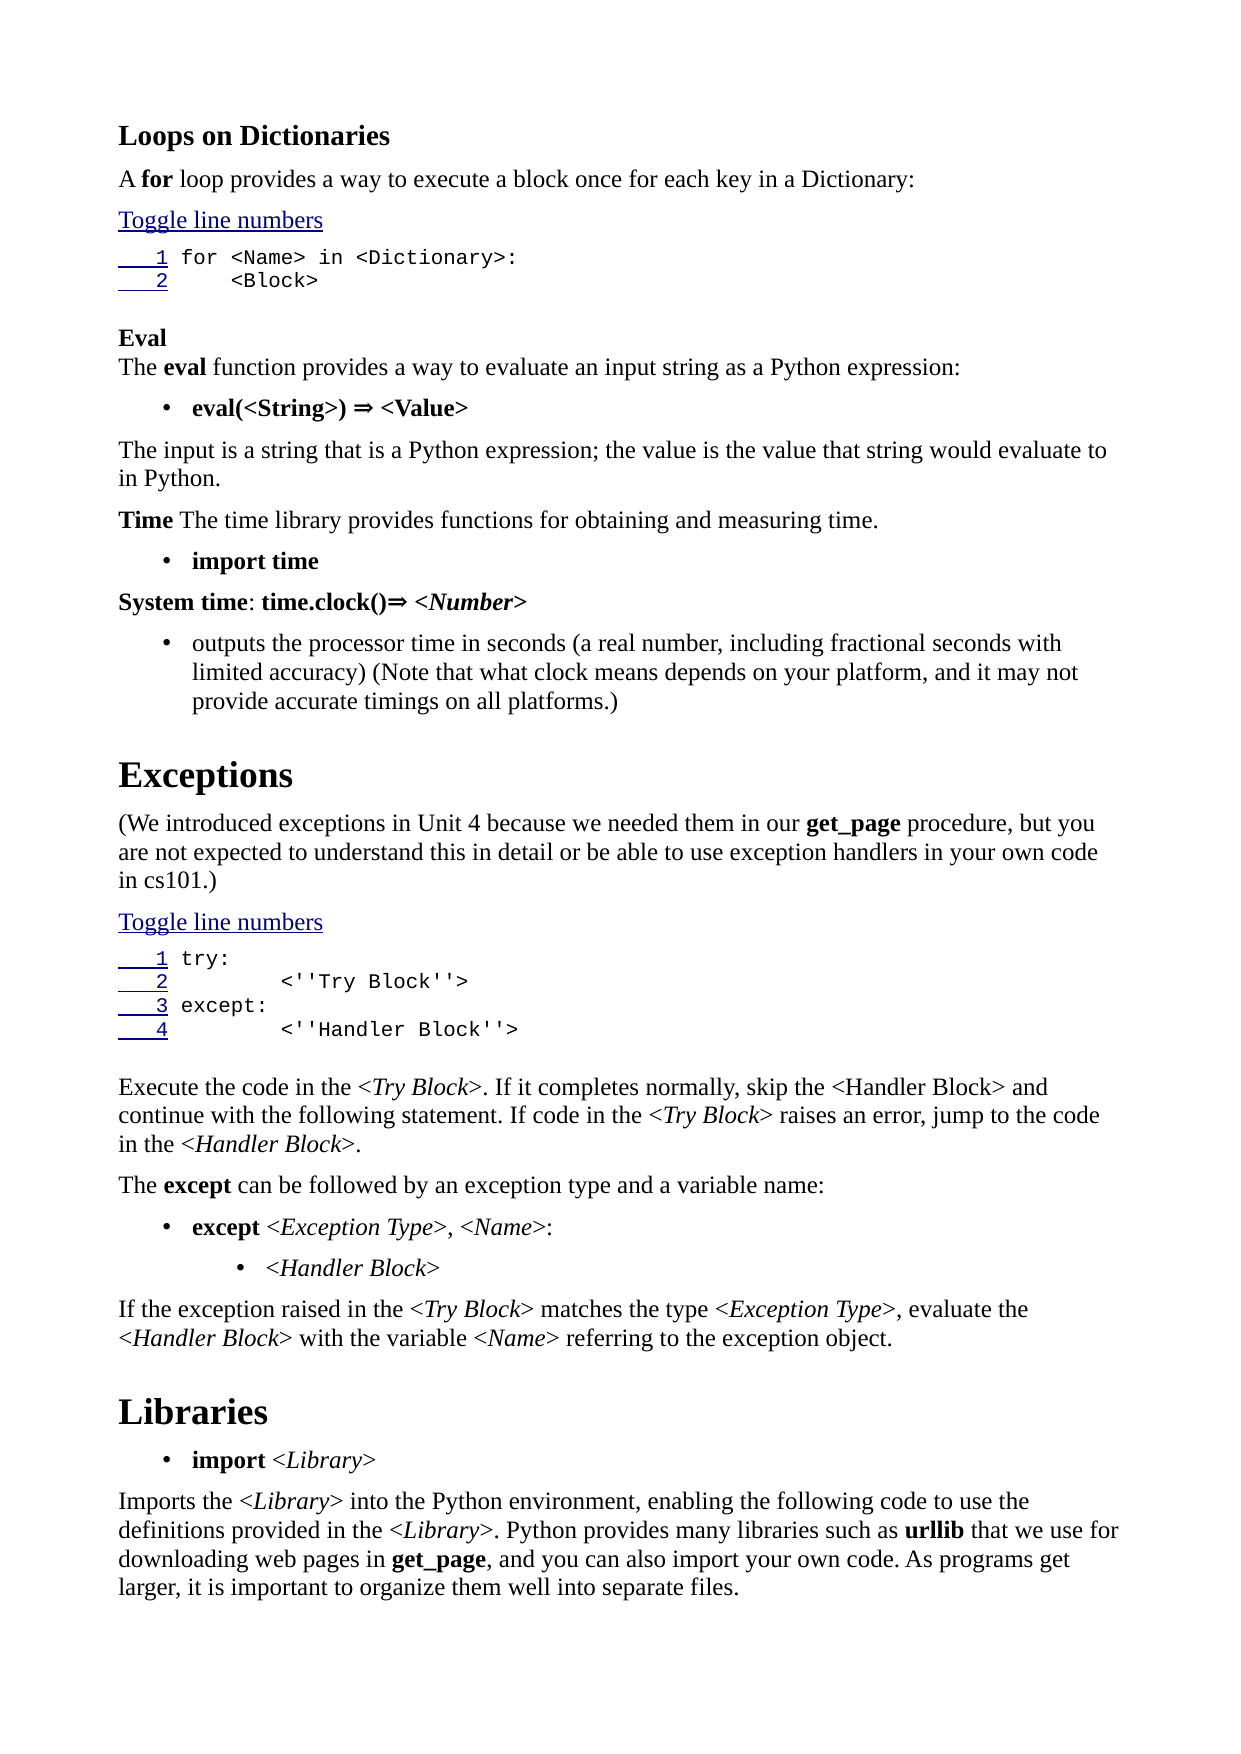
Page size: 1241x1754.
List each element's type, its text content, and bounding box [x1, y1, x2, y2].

list outputs the processor time in seconds (a real number, including fractional seconds with limited accuracy) (Note that what clock means depends on your platform, and it may not provide accurate timings on all platforms.) [162, 628, 1122, 715]
text A for loop provides a way to execute a block once for each key in a Dictionary: [118, 164, 1122, 193]
text Eval The eval function provides a way to evaluate an input string as a Python expression: [118, 323, 1122, 381]
text Imports the <Library> into the Python environment, enabling the following code to use the definitions provided in the <Library>. Python provides many libraries such as urllib that we use for downloading web pages in get_page, and you can also import your own code. As programs get larger, it is important to organize them well into separate files. [118, 1486, 1122, 1601]
text The input is a string that is a Python expression; the value is the value that string would evaluate to in Python. [118, 435, 1122, 492]
subtitle Exceptions [118, 752, 1122, 795]
list import time [162, 546, 1122, 575]
text Toggle line numbers [118, 205, 1122, 234]
list <Handler Block> [236, 1253, 1122, 1282]
text Toggle line numbers [118, 907, 1122, 935]
list import <Library> [162, 1445, 1122, 1474]
text (We introduced exceptions in Unit 4 because we needed them in our get_page procedure, but you are not expected to understand this in detail or be able to use exception handlers in your own code in cs101.) [118, 808, 1122, 894]
text 4 <''Handler Block''> [118, 1019, 1122, 1042]
text 1 try: [118, 948, 1122, 971]
text Execute the code in the <Try Block>. If it completes normally, skip the <Handler Block> and continue with the following statement. If code in the <Try Block> raises an error, jump to the code in the <Handler Block>. [118, 1072, 1122, 1158]
text 2 <''Try Block''> [118, 971, 1122, 995]
subtitle Loops on Dictionaries [118, 118, 1122, 152]
text If the exception raised in the <Try Block> matches the type <Exception Type>, evaluate the <Handler Block> with the variable <Name> referring to the exception object. [118, 1294, 1122, 1352]
text 2 <Block> [118, 270, 1122, 294]
text 1 for <Name> in <Dictionary>: [118, 247, 1122, 270]
text 3 except: [118, 995, 1122, 1019]
text System time: time.clock()⇒ <Number> [118, 587, 1122, 616]
text The except can be followed by an exception type and a variable name: [118, 1171, 1122, 1199]
text Time The time library provides functions for obtaining and measuring time. [118, 505, 1122, 533]
list eval(<String>) ⇒ <Value> [162, 393, 1122, 422]
list except <Exception Type>, <Name>: [162, 1212, 1122, 1241]
subtitle Libraries [118, 1389, 1122, 1432]
